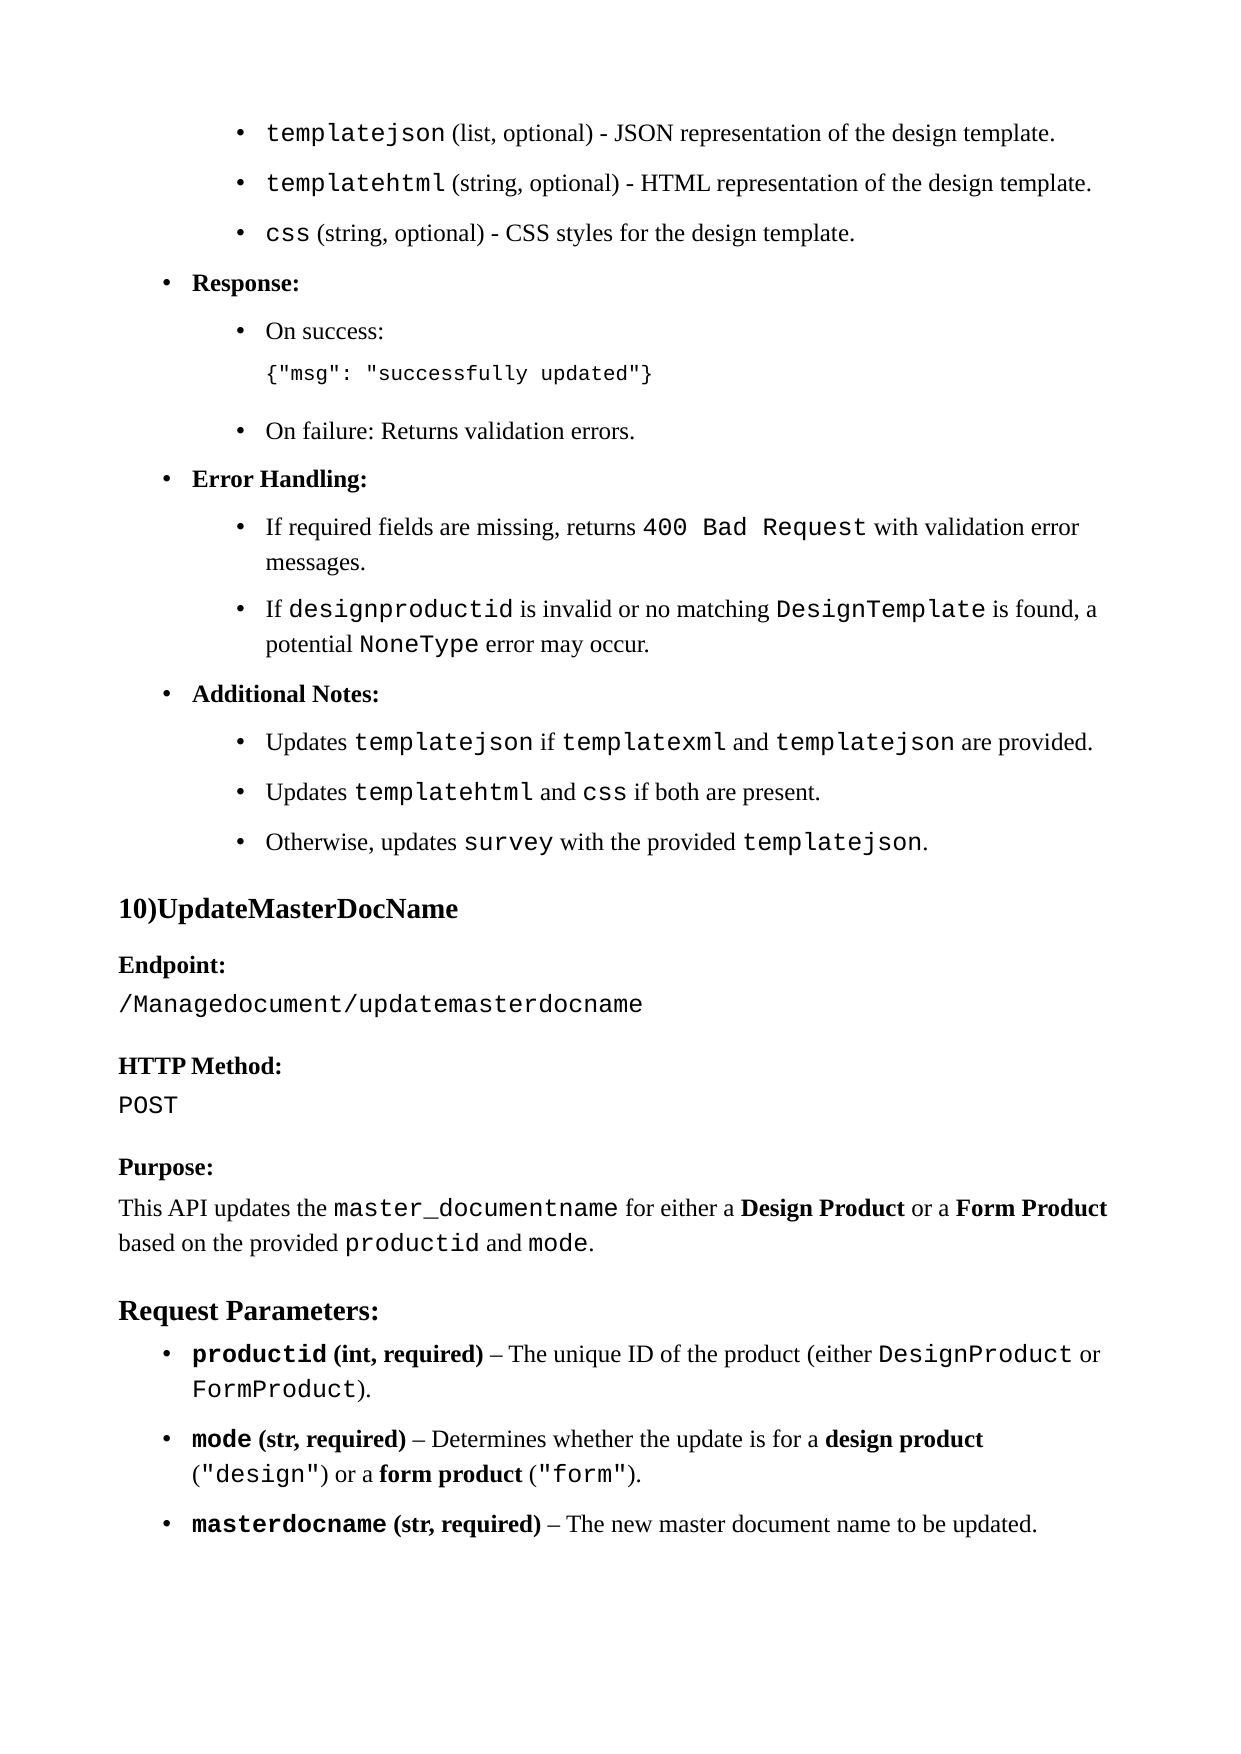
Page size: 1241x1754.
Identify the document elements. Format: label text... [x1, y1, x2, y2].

list css (string, optional) - CSS styles for the design template. [236, 218, 1122, 249]
list On success: [236, 316, 1122, 344]
list Error Handling: [162, 464, 1122, 493]
list templatehtml (string, optional) - HTML representation of the design template. [236, 168, 1122, 199]
subtitle HTTP Method: [118, 1051, 1122, 1080]
list masterdocname (str, required) – The new master document name to be updated. [162, 1509, 1122, 1540]
list Otherwise, updates survey with the provided templatejson. [236, 827, 1122, 858]
text /Managedocument/updatemasterdocname [118, 991, 1122, 1020]
list productid (int, required) – The unique ID of the product (either DesignProduct or FormProduct). [162, 1339, 1122, 1405]
list If designproductid is invalid or no matching DesignTemplate is found, a potential NoneType error may occur. [236, 594, 1122, 660]
list Additional Notes: [162, 679, 1122, 708]
text This API updates the master_documentname for either a Design Product or a Form Product based on the provided productid and mode. [118, 1193, 1122, 1259]
list On failure: Returns validation errors. [236, 416, 1122, 445]
subtitle 10)UpdateMasterDocName [118, 892, 1122, 925]
list mode (str, required) – Determines whether the update is for a design product ("design") or a form product ("form"). [162, 1424, 1122, 1490]
text POST [118, 1092, 1122, 1121]
list templatejson (list, optional) - JSON representation of the design template. [236, 118, 1122, 149]
subtitle Request Parameters: [118, 1293, 1122, 1326]
subtitle Endpoint: [118, 950, 1122, 979]
subtitle Purpose: [118, 1152, 1122, 1181]
list If required fields are missing, returns 400 Bad Request with validation error messages. [236, 512, 1122, 576]
list Response: [162, 268, 1122, 297]
list Updates templatejson if templatexml and templatejson are provided. [236, 727, 1122, 758]
list Updates templatehtml and css if both are present. [236, 777, 1122, 808]
list {"msg": "successfully updated"} [236, 363, 1122, 387]
